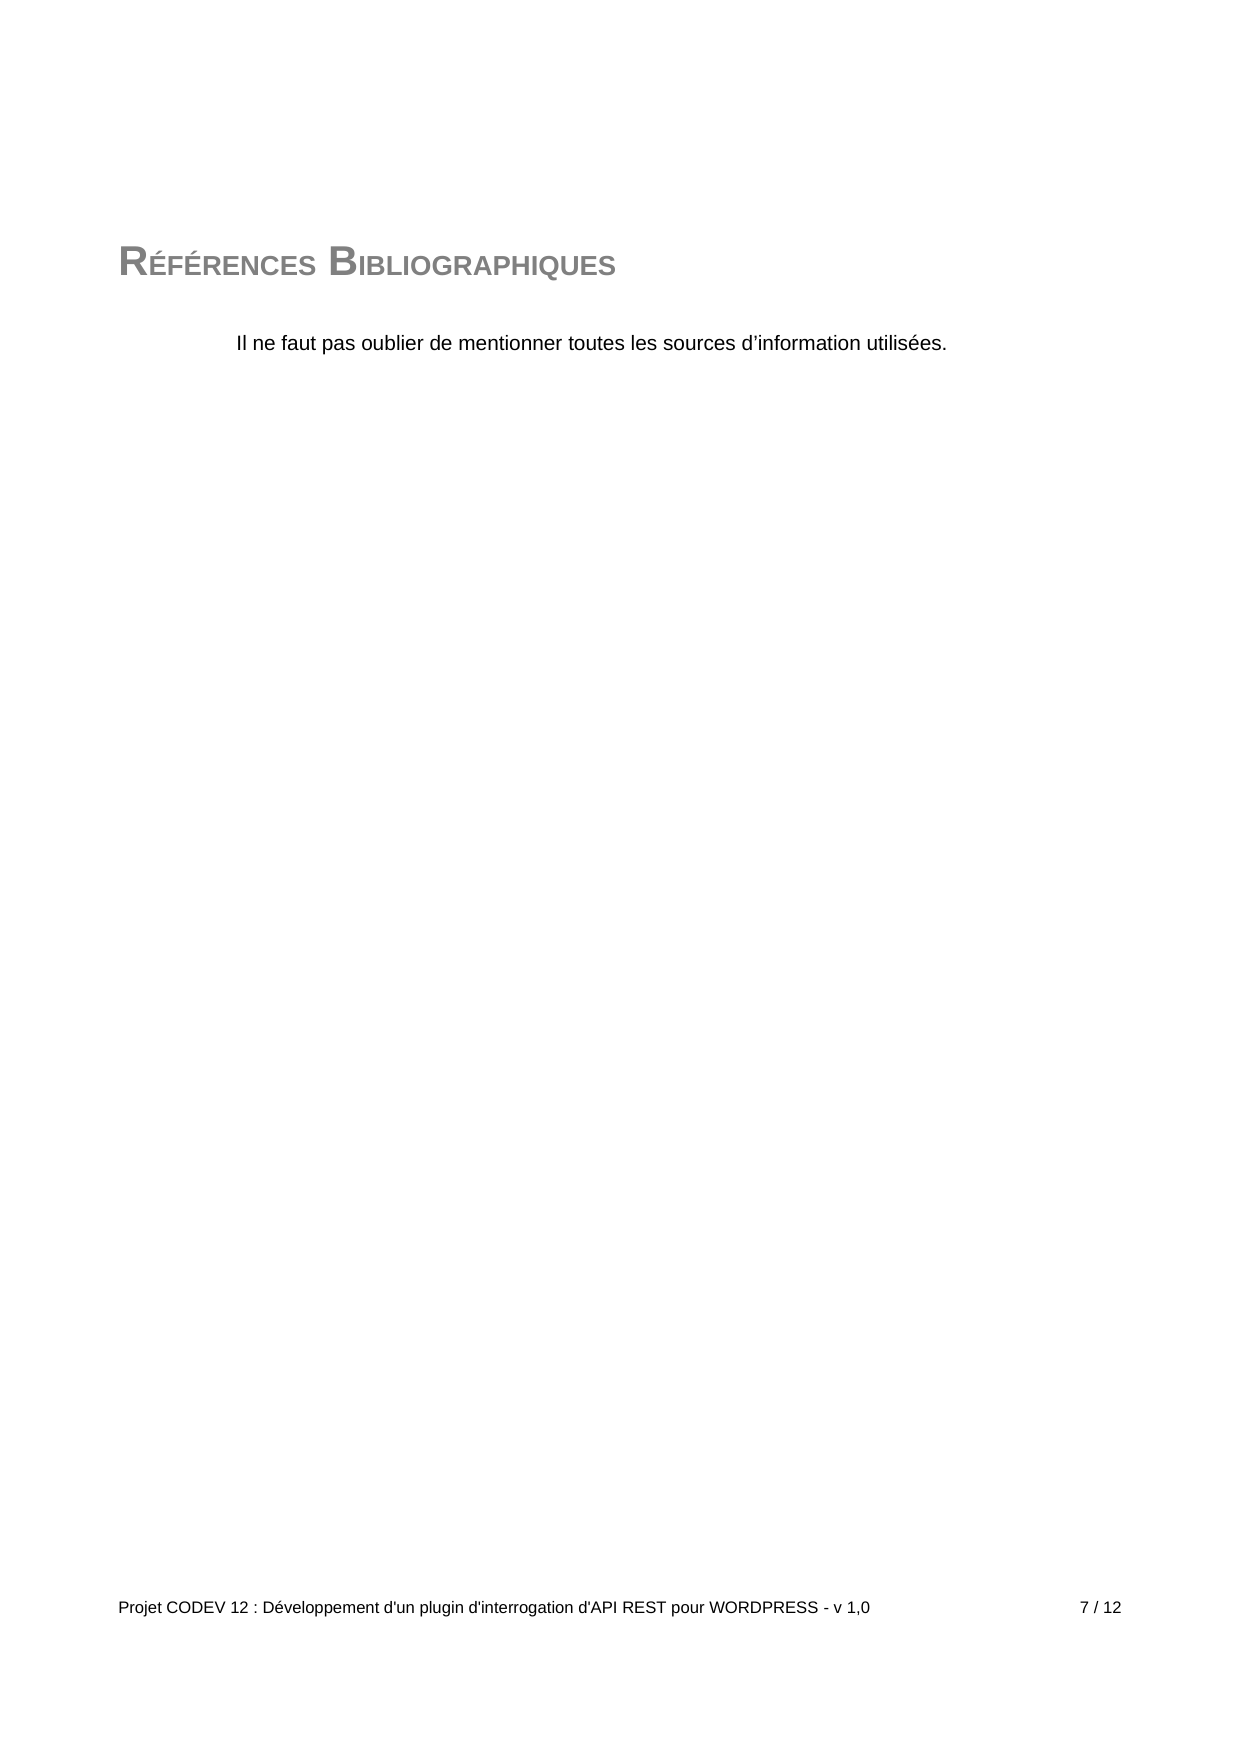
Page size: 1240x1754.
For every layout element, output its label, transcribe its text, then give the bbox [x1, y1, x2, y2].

text Il ne faut pas oublier de mentionner toutes les sources d’information utilisées. [236, 334, 1121, 355]
subtitle Références Bibliographiques [118, 236, 1121, 284]
